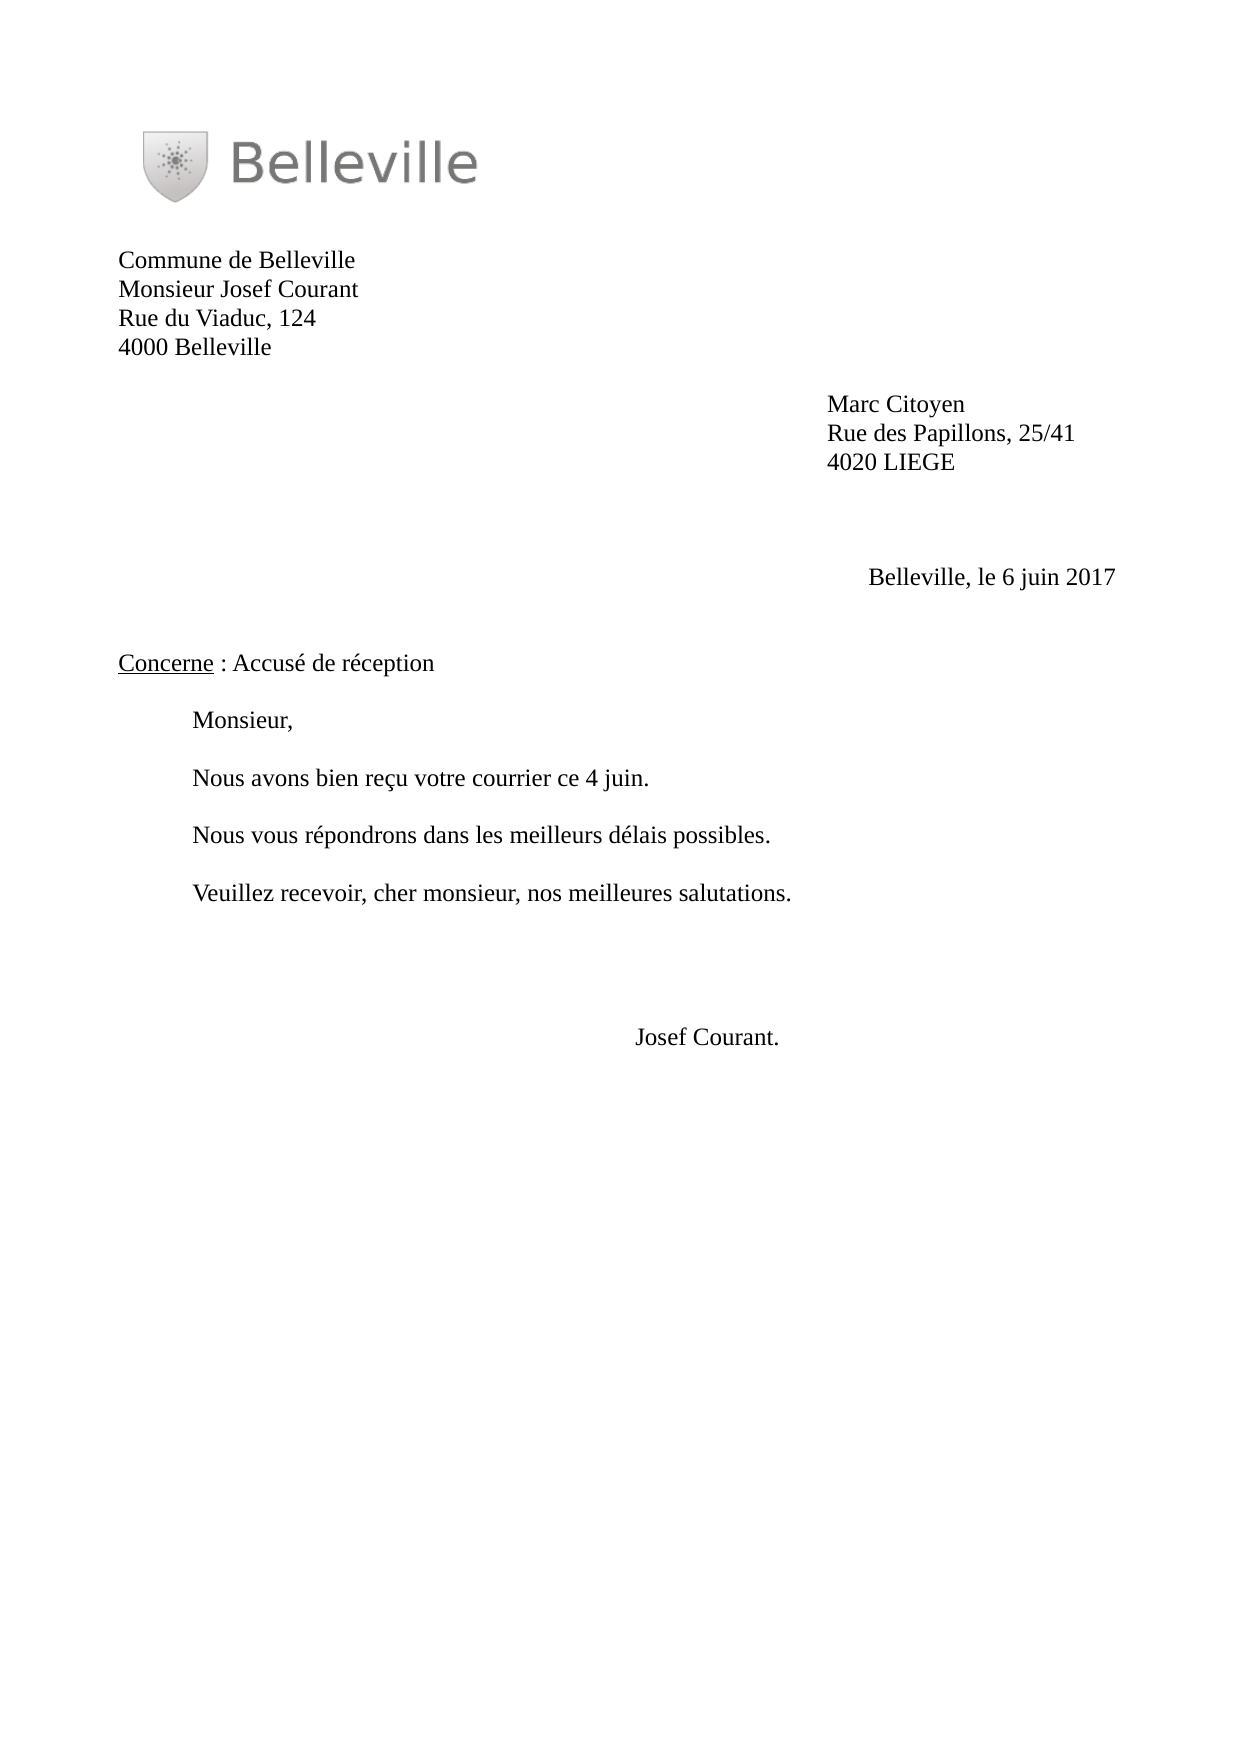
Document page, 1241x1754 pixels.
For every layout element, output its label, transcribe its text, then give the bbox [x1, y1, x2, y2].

text Nous vous répondrons dans les meilleurs délais possibles. [192, 821, 1122, 849]
text Veuillez recevoir, cher monsieur, nos meilleures salutations. [192, 878, 1122, 907]
text Rue des Papillons, 25/41 [827, 418, 1122, 447]
text Nous avons bien reçu votre courrier ce 4 juin. [118, 763, 1122, 792]
text Concerne : Accusé de réception [118, 648, 1122, 677]
picture [122, 118, 509, 217]
text 4000 Belleville [118, 332, 1122, 361]
text Josef Courant. [635, 1022, 1122, 1051]
text Marc Citoyen [827, 389, 1122, 418]
text Monsieur, [118, 706, 1122, 734]
text Rue du Viaduc, 124 [118, 303, 1122, 332]
text Monsieur Josef Courant [118, 274, 1122, 303]
text Commune de Belleville [118, 246, 1122, 274]
text 4020 LIEGE [827, 447, 1122, 476]
text Belleville, le 6 juin 2017 [118, 562, 1122, 591]
